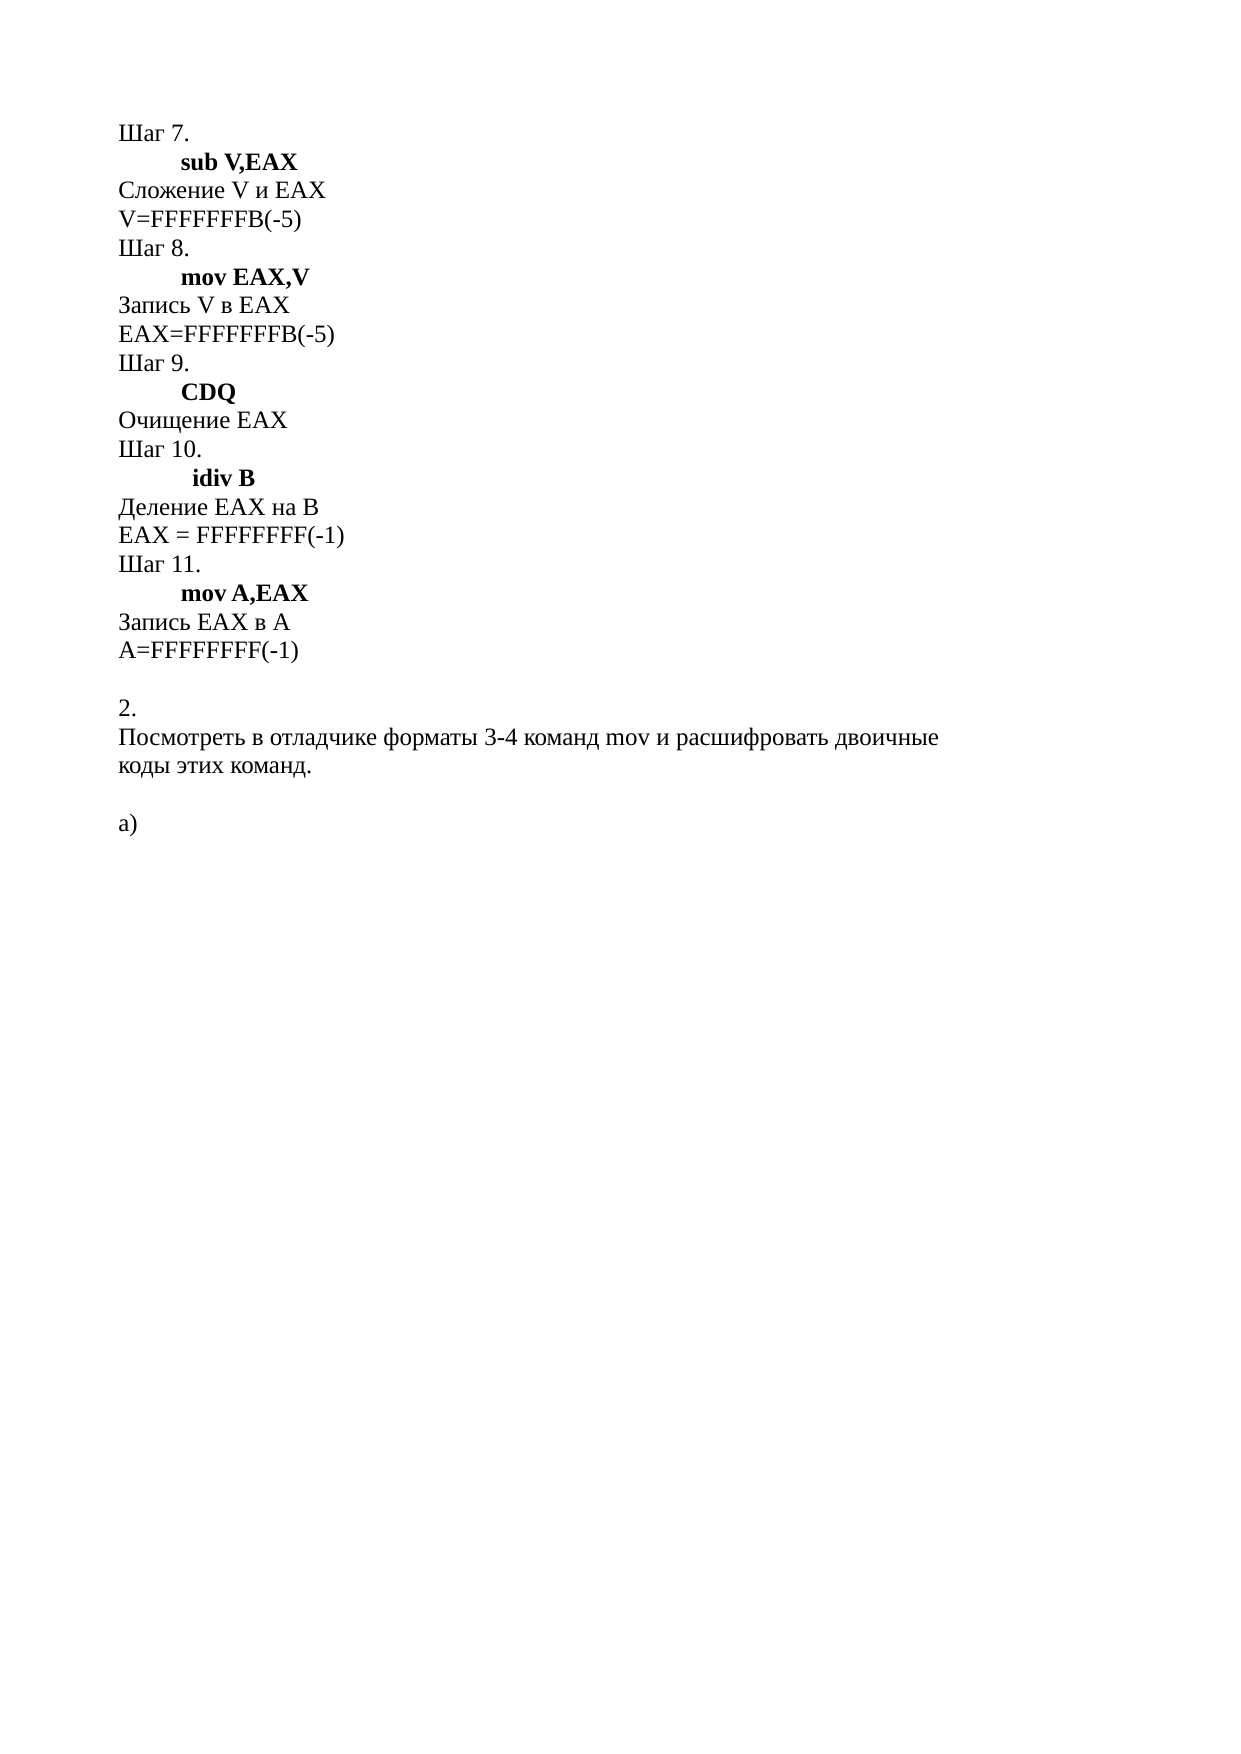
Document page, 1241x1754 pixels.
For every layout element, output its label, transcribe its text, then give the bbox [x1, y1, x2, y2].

text Деление ЕАХ на В [118, 492, 1122, 521]
text idiv B [118, 463, 1122, 492]
text Очищение EAX [118, 406, 1122, 434]
text Запись V в EAX [118, 291, 1122, 319]
text Шаг 7. [118, 118, 1122, 147]
text 2. [118, 693, 1122, 722]
text а) [118, 808, 1122, 837]
text Шаг 9. [118, 348, 1122, 377]
text mov EAX,V [118, 262, 1122, 291]
text EAX = FFFFFFFF(-1) [118, 521, 1122, 549]
text А=FFFFFFFF(-1) [118, 636, 1122, 664]
text Запись EAX в A [118, 607, 1122, 636]
text mov A,EAX [118, 578, 1122, 607]
text sub V,EAX [118, 147, 1122, 176]
text Сложение V и EAX [118, 176, 1122, 204]
text Шаг 8. [118, 233, 1122, 262]
text Посмотреть в отладчике форматы 3-4 команд mov и расшифровать двоичные [118, 722, 1122, 751]
text Шаг 10. [118, 434, 1122, 463]
text EAX=FFFFFFFB(-5) [118, 319, 1122, 348]
text CDQ [118, 377, 1122, 406]
text Шаг 11. [118, 549, 1122, 578]
text коды этих команд. [118, 751, 1122, 779]
text V=FFFFFFFB(-5) [118, 204, 1122, 233]
